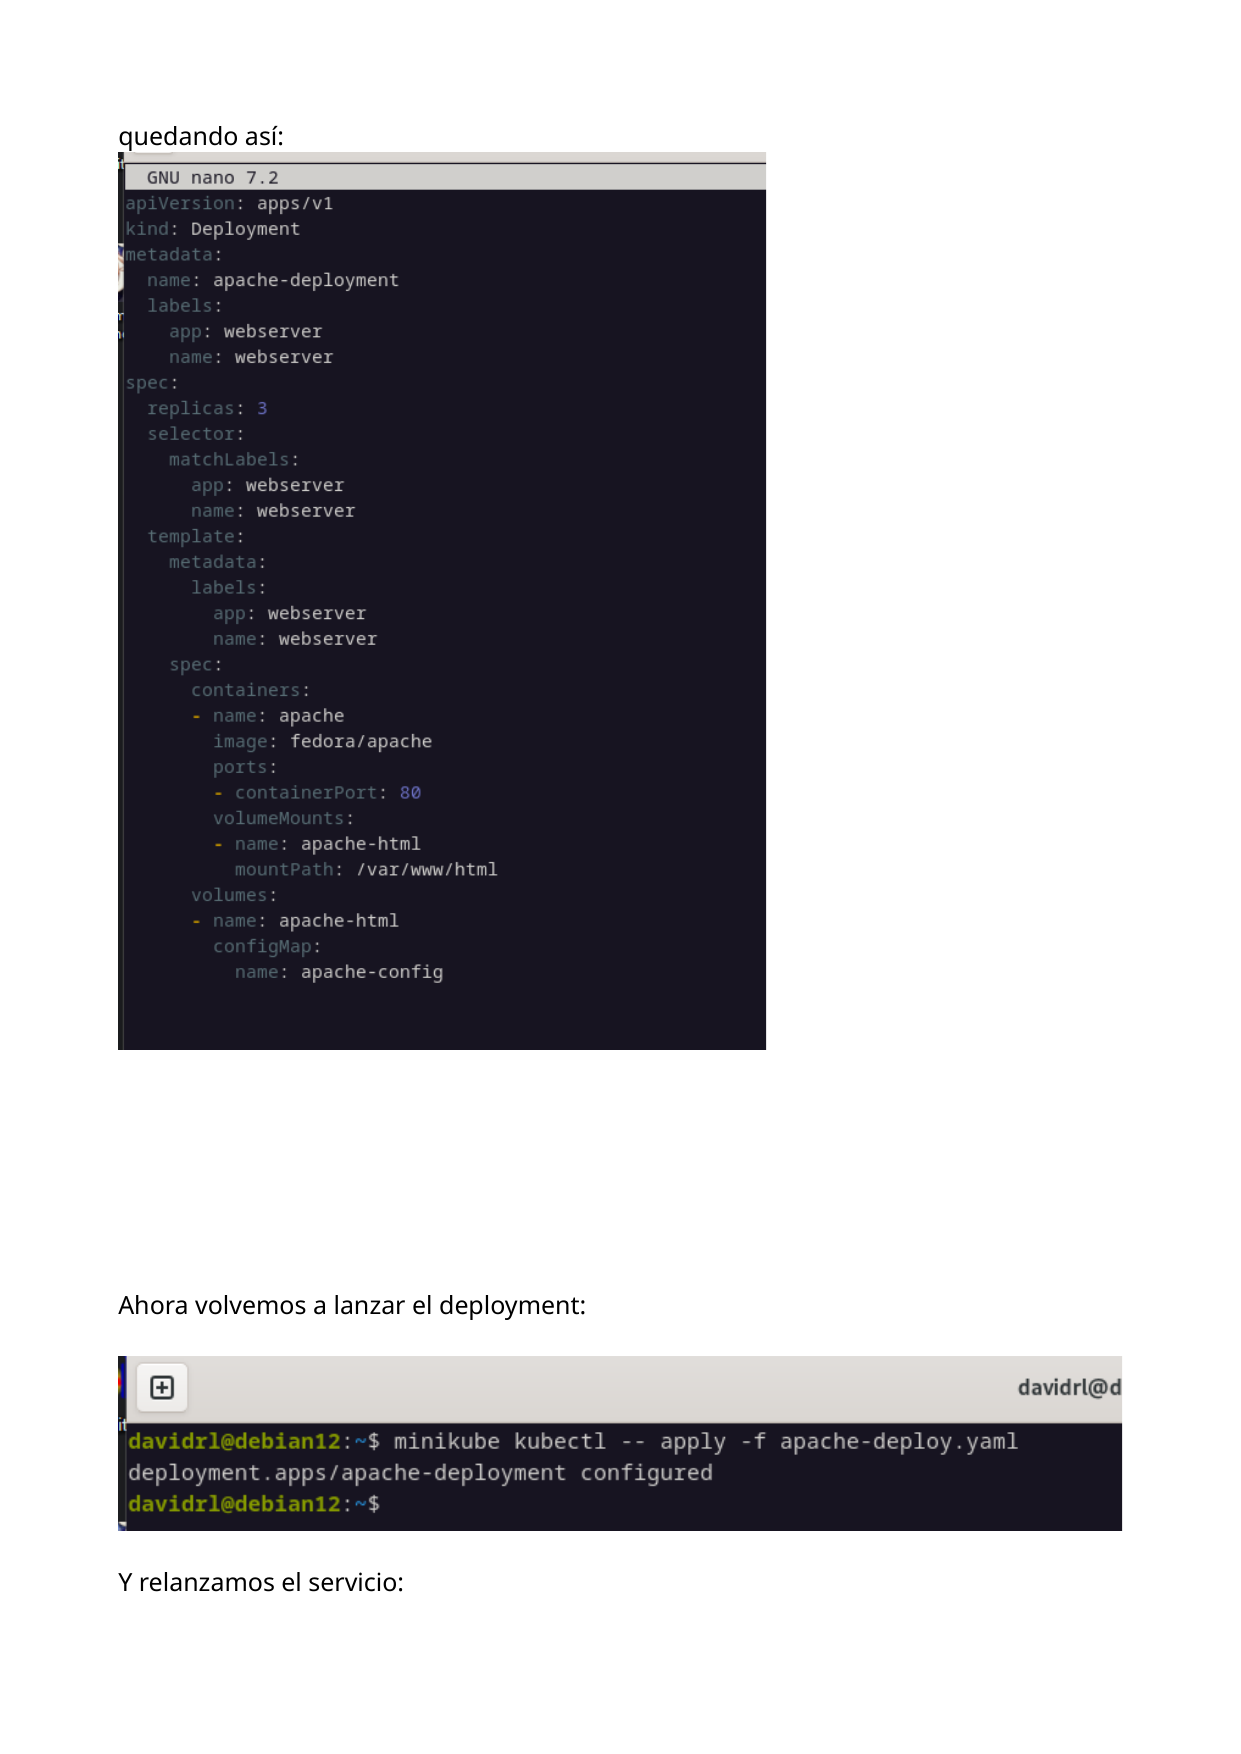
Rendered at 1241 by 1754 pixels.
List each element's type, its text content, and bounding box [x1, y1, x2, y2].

text Y relanzamos el servicio: [118, 1531, 1122, 1598]
text quedando así: [118, 118, 1122, 152]
text Ahora volvemos a lanzar el deployment: [118, 1288, 1122, 1322]
